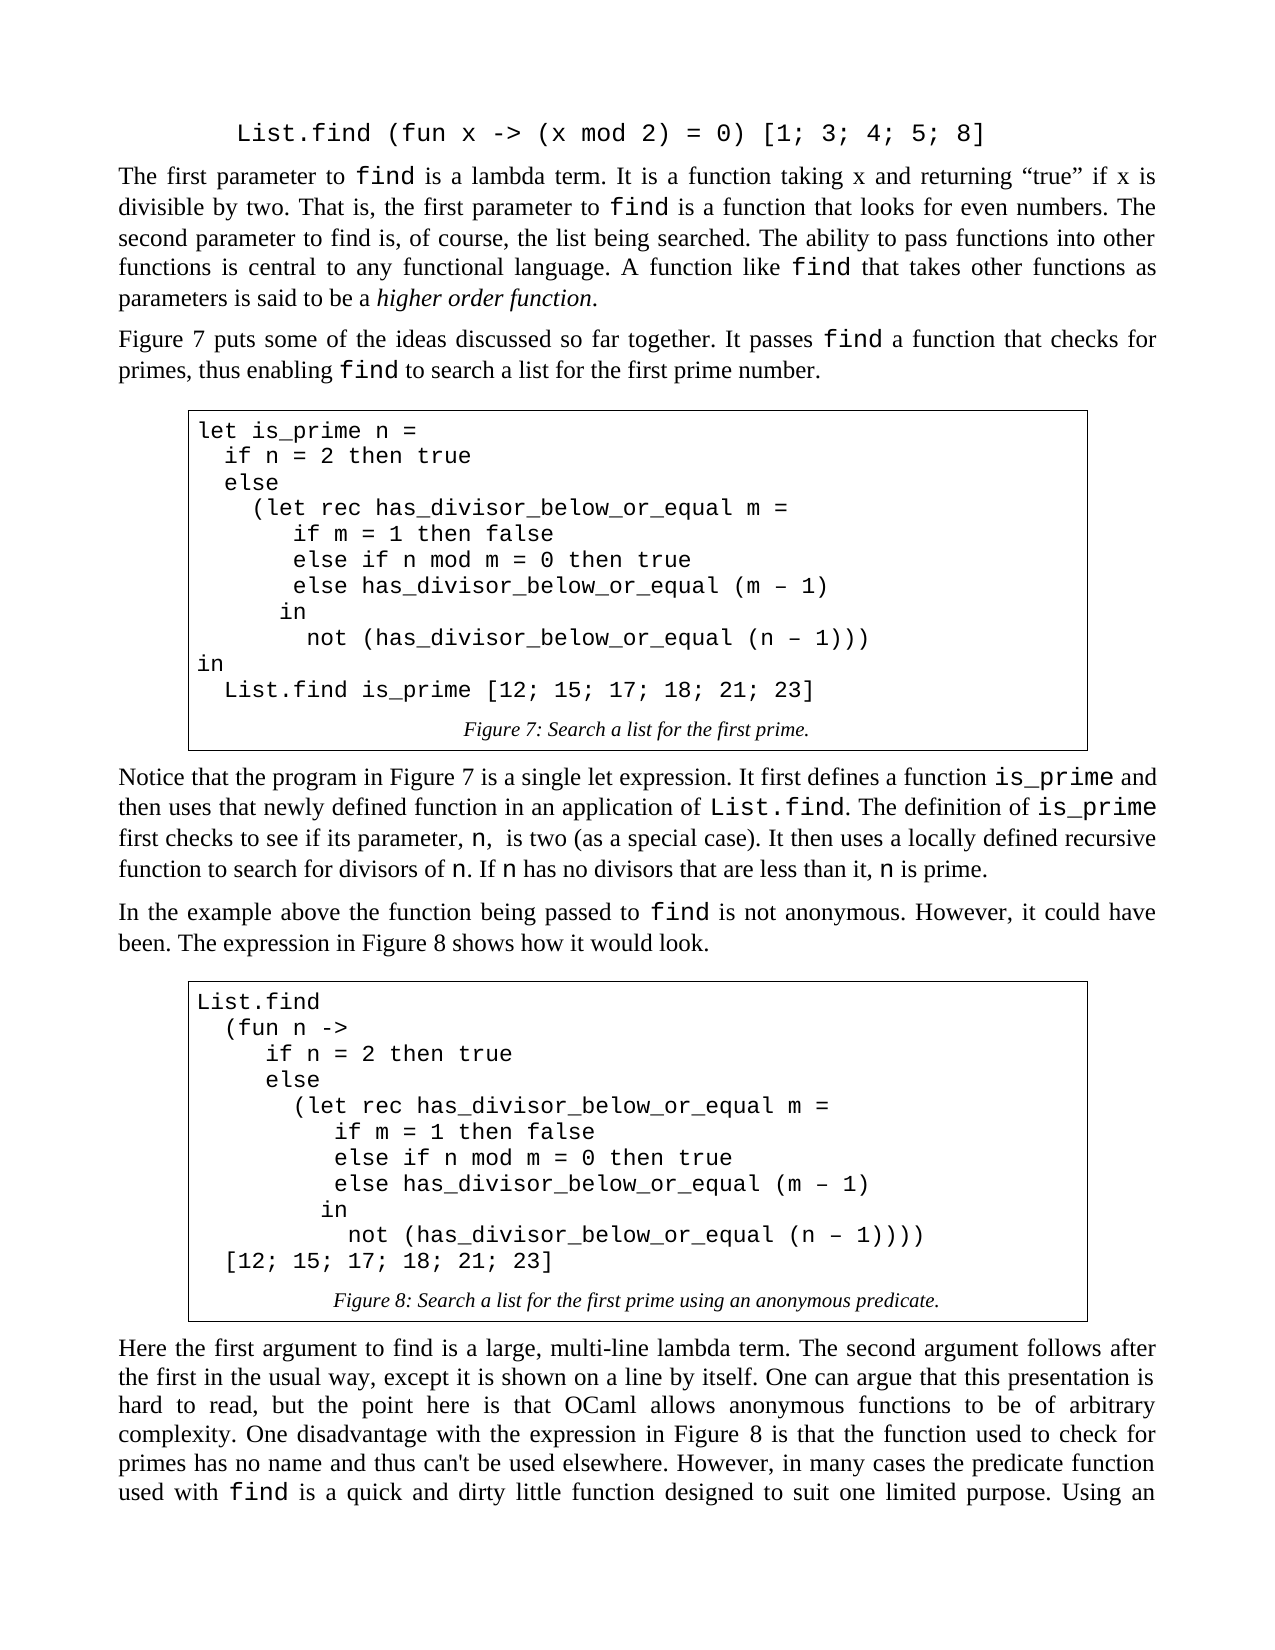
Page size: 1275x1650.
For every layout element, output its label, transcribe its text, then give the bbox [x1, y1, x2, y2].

text (fun n -> [196, 1016, 1078, 1042]
text in [196, 601, 1078, 626]
text else if n mod m = 0 then true [196, 549, 1078, 574]
text let is_prime n = [196, 419, 1078, 445]
text else has_divisor_below_or_equal (m – 1) [196, 574, 1078, 601]
text List.find [196, 990, 1078, 1016]
text if m = 1 then false [196, 523, 1078, 549]
text in [196, 1198, 1078, 1224]
text else [196, 471, 1078, 497]
text in [196, 652, 1078, 678]
text if n = 2 then true [196, 445, 1078, 471]
text Figure 8: Search a list for the first prime using an anonymous predicate. [196, 1288, 1078, 1312]
text (let rec has_divisor_below_or_equal m = [196, 497, 1078, 523]
text not (has_divisor_below_or_equal (n – 1))) [196, 626, 1078, 652]
text Figure 7: Search a list for the first prime. [196, 717, 1078, 741]
text else [196, 1068, 1078, 1094]
text else if n mod m = 0 then true [196, 1146, 1078, 1172]
text if n = 2 then true [196, 1042, 1078, 1068]
text The first parameter to find is a lambda term. It is a function taking x and returning “true” if x is divisible by two. That is, the first parameter to find is a function that looks for even numbers. The second parameter to find is, of course, the list being searched. The ability to pass functions into other functions is central to any functional language. A function like find that takes other functions as parameters is said to be a higher order function. [118, 161, 1157, 311]
text (let rec has_divisor_below_or_equal m = [196, 1094, 1078, 1120]
text List.find (fun x -> (x mod 2) = 0) [1; 3; 4; 5; 8] [118, 118, 1157, 149]
text not (has_divisor_below_or_equal (n – 1)))) [196, 1224, 1078, 1250]
text List.find is_prime [12; 15; 17; 18; 21; 23] [196, 678, 1078, 704]
text else has_divisor_below_or_equal (m – 1) [196, 1172, 1078, 1198]
text Figure 7 puts some of the ideas discussed so far together. It passes find a function that checks for primes, thus enabling find to search a list for the first prime number. [118, 324, 1157, 386]
text Here the first argument to find is a large, multi-line lambda term. The second argument follows after the first in the usual way, except it is shown on a line by itself. One can argue that this presentation is hard to read, but the point here is that OCaml allows anonymous functions to be of arbitrary complexity. One disadvantage with the expression in Figure 8 is that the function used to check for primes has no name and thus can't be used elsewhere. However, in many cases the predicate function used with find is a quick and dirty little function designed to suit one limited purpose. Using an [118, 969, 1157, 1508]
text Notice that the program in Figure 7 is a single let expression. It first defines a function is_prime and then uses that newly defined function in an application of List.find. The definition of is_prime first checks to see if its parameter, n, is two (as a special case). It then uses a locally defined recursive function to search for divisors of n. If n has no divisors that are less than it, n is prime. [118, 398, 1157, 885]
text if m = 1 then false [196, 1120, 1078, 1146]
text [12; 15; 17; 18; 21; 23] [196, 1250, 1078, 1276]
text In the example above the function being passed to find is not anonymous. However, it could have been. The expression in Figure 8 shows how it would look. [118, 897, 1157, 957]
